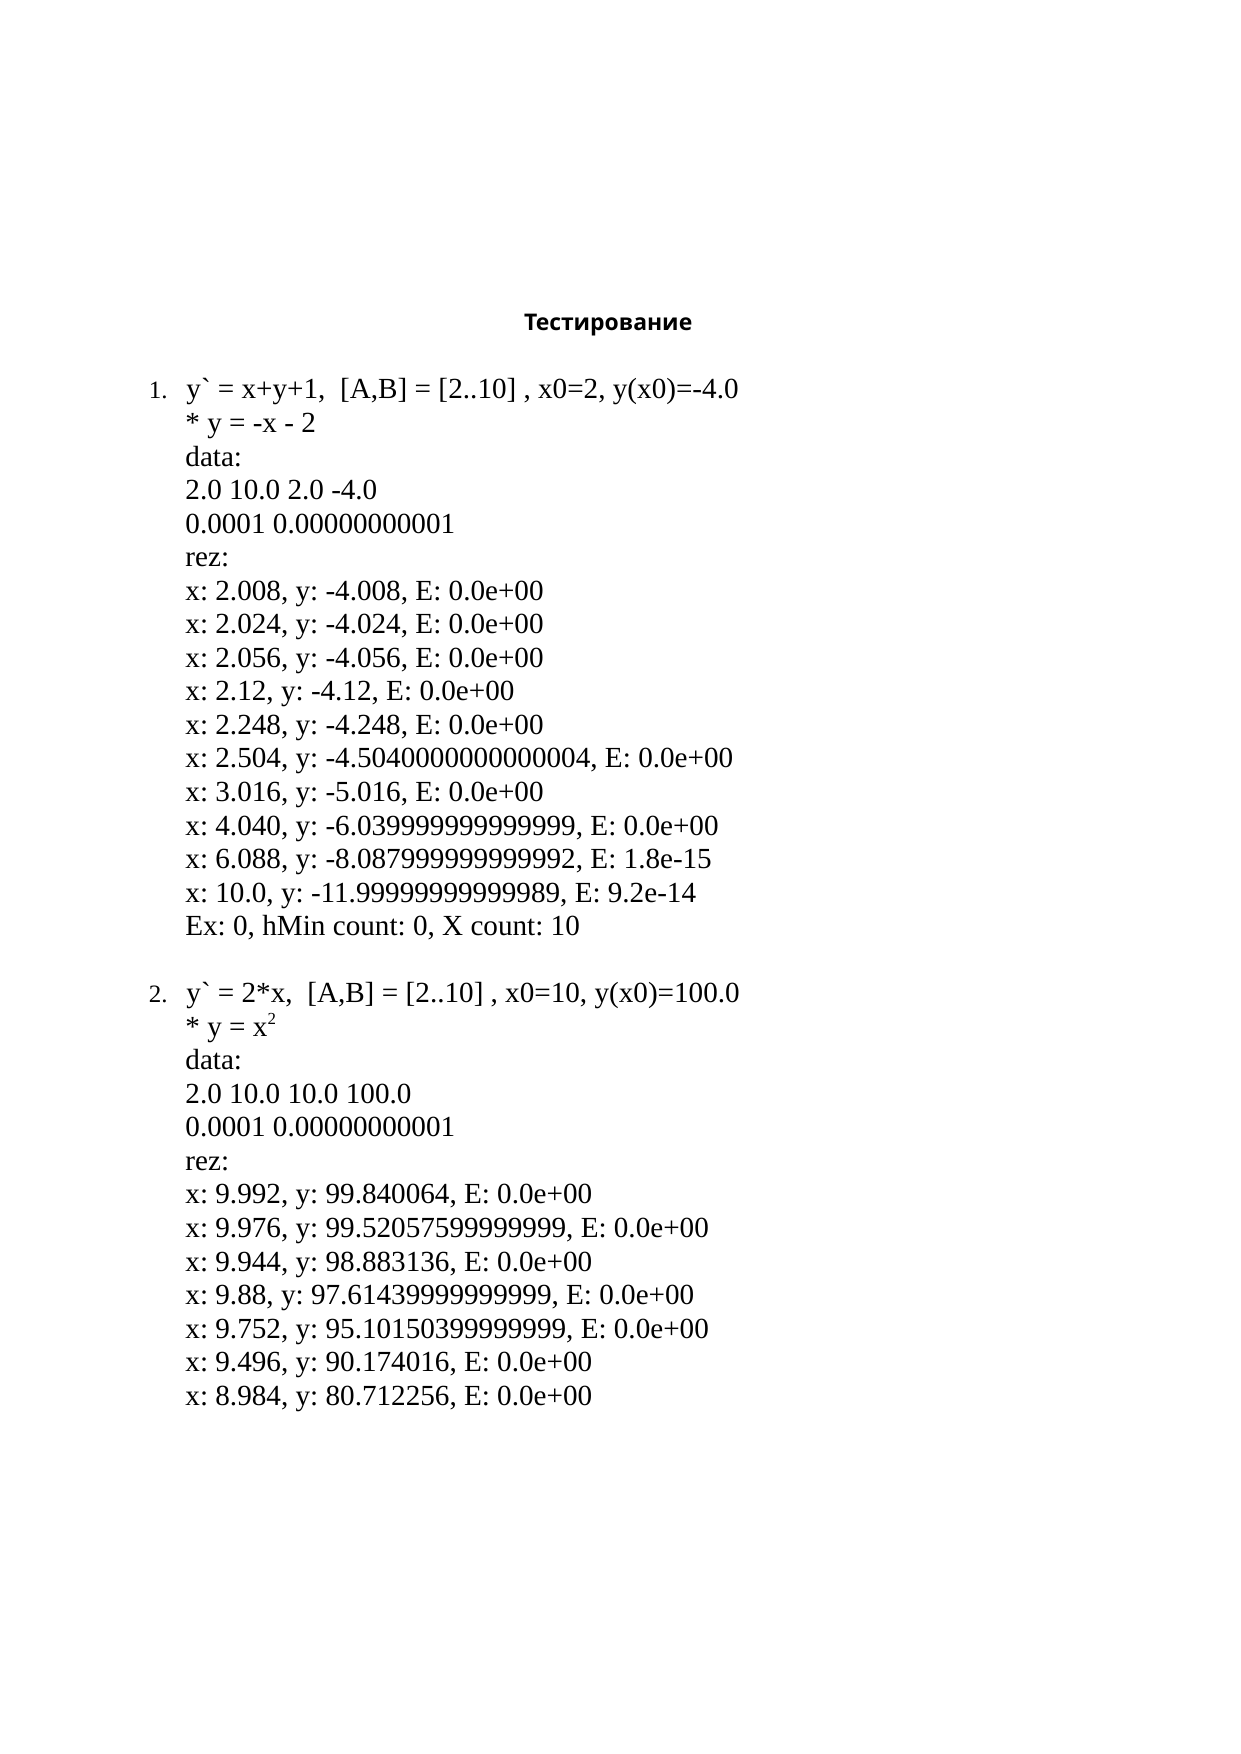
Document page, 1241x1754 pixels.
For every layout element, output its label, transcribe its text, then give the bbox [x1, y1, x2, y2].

text x: 9.752, y: 95.10150399999999, E: 0.0e+00 [185, 1311, 1151, 1344]
text x: 2.024, y: -4.024, E: 0.0e+00 [185, 606, 1151, 640]
text x: 3.016, y: -5.016, E: 0.0e+00 [185, 774, 1151, 808]
text x: 2.504, y: -4.5040000000000004, E: 0.0e+00 [185, 741, 1151, 774]
text x: 2.008, y: -4.008, E: 0.0e+00 [185, 573, 1151, 606]
text * y = x2 [185, 1009, 1151, 1042]
text 0.0001 0.00000000001 [185, 1109, 1151, 1143]
text x: 2.056, y: -4.056, E: 0.0e+00 [185, 640, 1151, 673]
text data: [185, 1042, 1151, 1076]
text x: 2.248, y: -4.248, E: 0.0e+00 [185, 707, 1151, 741]
text x: 10.0, y: -11.99999999999989, E: 9.2e-14 [185, 875, 1151, 908]
text x: 9.496, y: 90.174016, E: 0.0e+00 [185, 1344, 1151, 1378]
text data: [185, 439, 1151, 472]
text rez: [185, 1143, 1151, 1177]
text x: 8.984, y: 80.712256, E: 0.0e+00 [185, 1378, 1151, 1411]
list y` = 2*x, [A,B] = [2..10] , x0=10, y(x0)=100.0 [149, 975, 1151, 1009]
text x: 9.992, y: 99.840064, E: 0.0e+00 [185, 1177, 1151, 1210]
text rez: [185, 539, 1151, 573]
text * y = -x - 2 [185, 405, 1151, 439]
text x: 2.12, y: -4.12, E: 0.0e+00 [185, 673, 1151, 707]
text x: 9.976, y: 99.52057599999999, E: 0.0e+00 [185, 1210, 1151, 1244]
text x: 9.88, y: 97.61439999999999, E: 0.0e+00 [185, 1277, 1151, 1311]
list y` = x+y+1, [A,B] = [2..10] , x0=2, y(x0)=-4.0 [149, 372, 1151, 405]
text 2.0 10.0 10.0 100.0 [185, 1076, 1151, 1109]
text 2.0 10.0 2.0 -4.0 [185, 472, 1151, 506]
text x: 6.088, y: -8.087999999999992, E: 1.8e-15 [185, 841, 1151, 875]
text 0.0001 0.00000000001 [185, 506, 1151, 539]
text x: 4.040, y: -6.039999999999999, E: 0.0e+00 [185, 808, 1151, 841]
text x: 9.944, y: 98.883136, E: 0.0e+00 [185, 1244, 1151, 1277]
text Тестирование [111, 306, 1105, 337]
text Ex: 0, hMin count: 0, X count: 10 [185, 908, 1151, 942]
